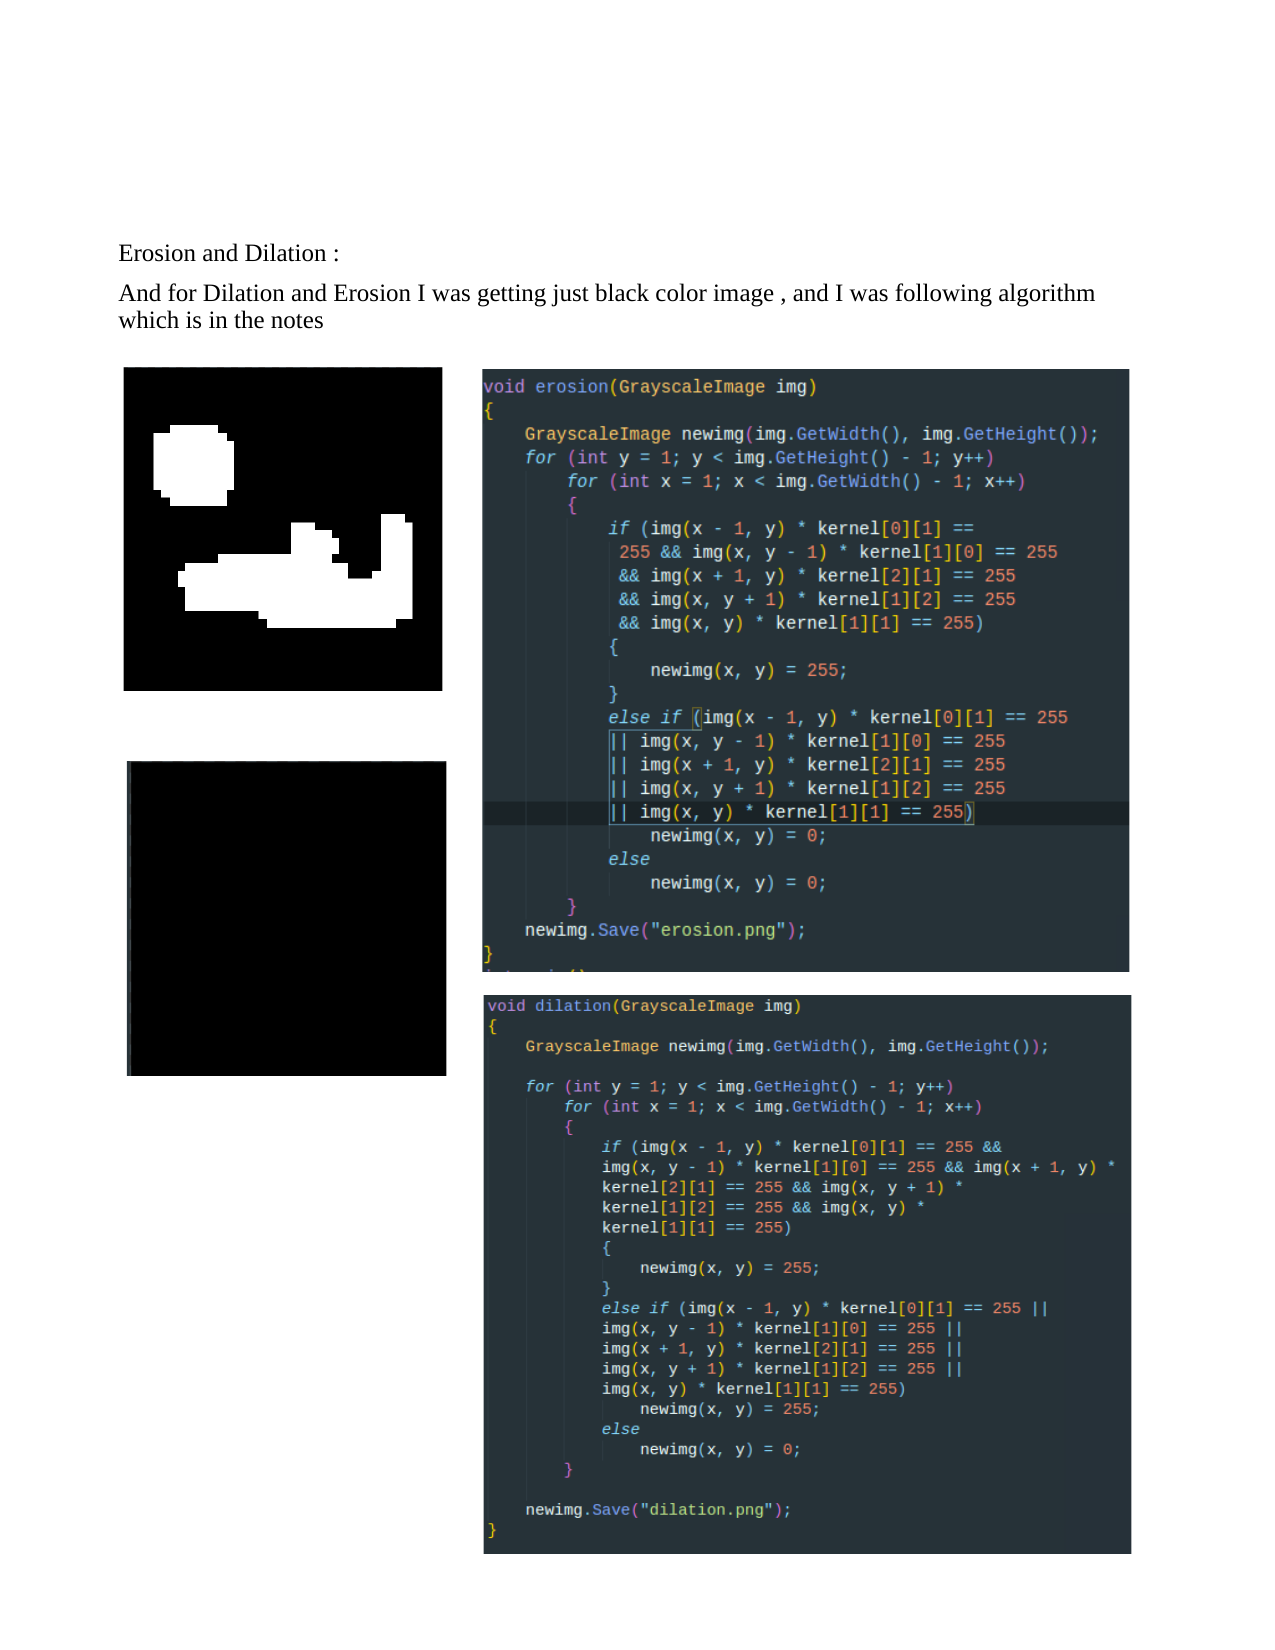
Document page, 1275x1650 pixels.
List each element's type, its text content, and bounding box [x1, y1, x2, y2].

text Erosion and Dilation : [118, 239, 1157, 266]
picture [126, 761, 447, 1076]
picture [483, 995, 1132, 1554]
picture [482, 369, 1130, 972]
picture [123, 367, 443, 691]
text And for Dilation and Erosion I was getting just black color image , and I was following algorithm which is in the notes [118, 279, 1157, 334]
